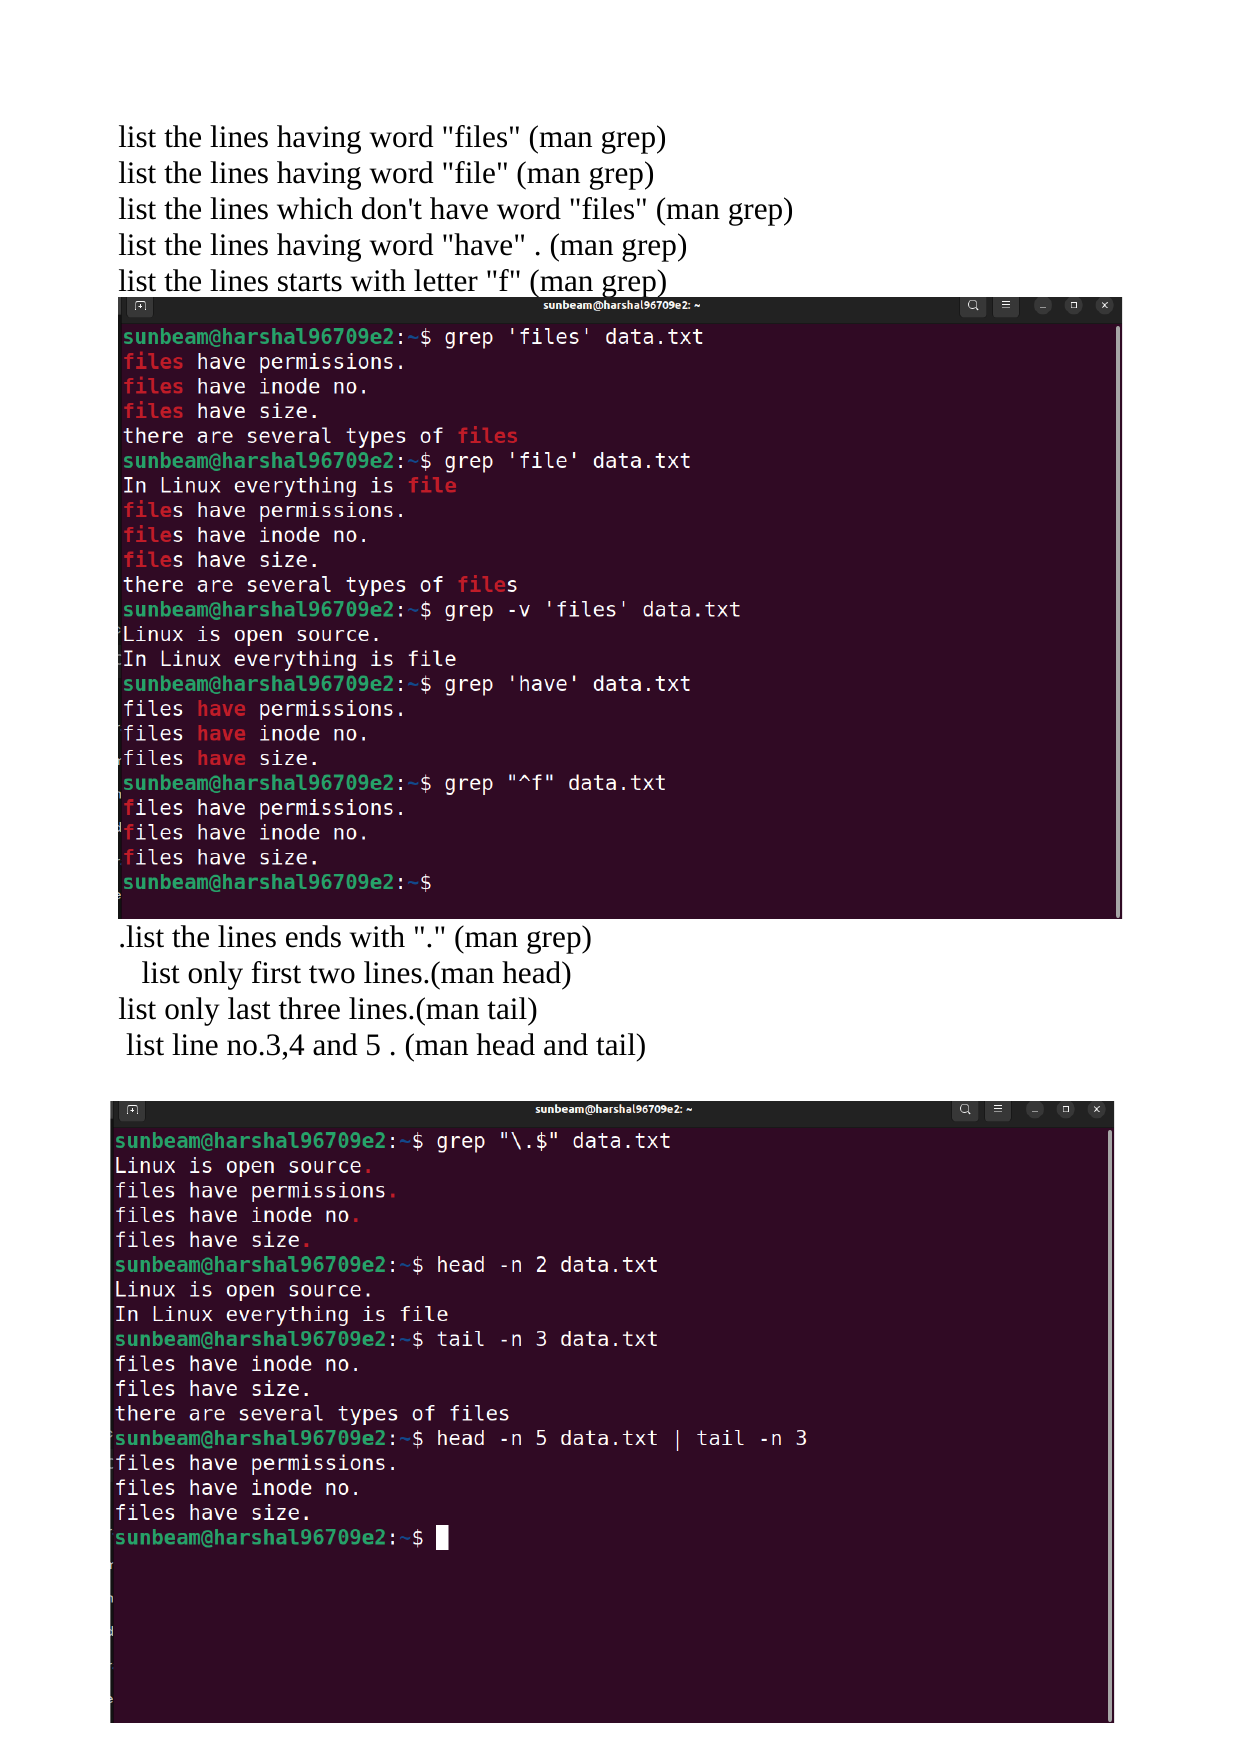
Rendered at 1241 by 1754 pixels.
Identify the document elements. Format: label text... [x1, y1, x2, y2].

picture [118, 297, 1123, 919]
text list the lines having word "file" (man grep) [118, 154, 1122, 190]
text list the lines starts with letter "f" (man grep) [118, 262, 1122, 297]
text list the lines having word "have" . (man grep) [118, 226, 1122, 262]
text list the lines which don't have word "files" (man grep) [118, 190, 1122, 226]
picture [110, 1101, 1115, 1723]
text list only first two lines.(man head) [118, 954, 1122, 990]
text list the lines having word "files" (man grep) [118, 118, 1122, 154]
text .list the lines ends with "." (man grep) [118, 919, 1122, 954]
text list line no.3,4 and 5 . (man head and tail) [118, 1026, 1122, 1062]
text list only last three lines.(man tail) [118, 990, 1122, 1026]
